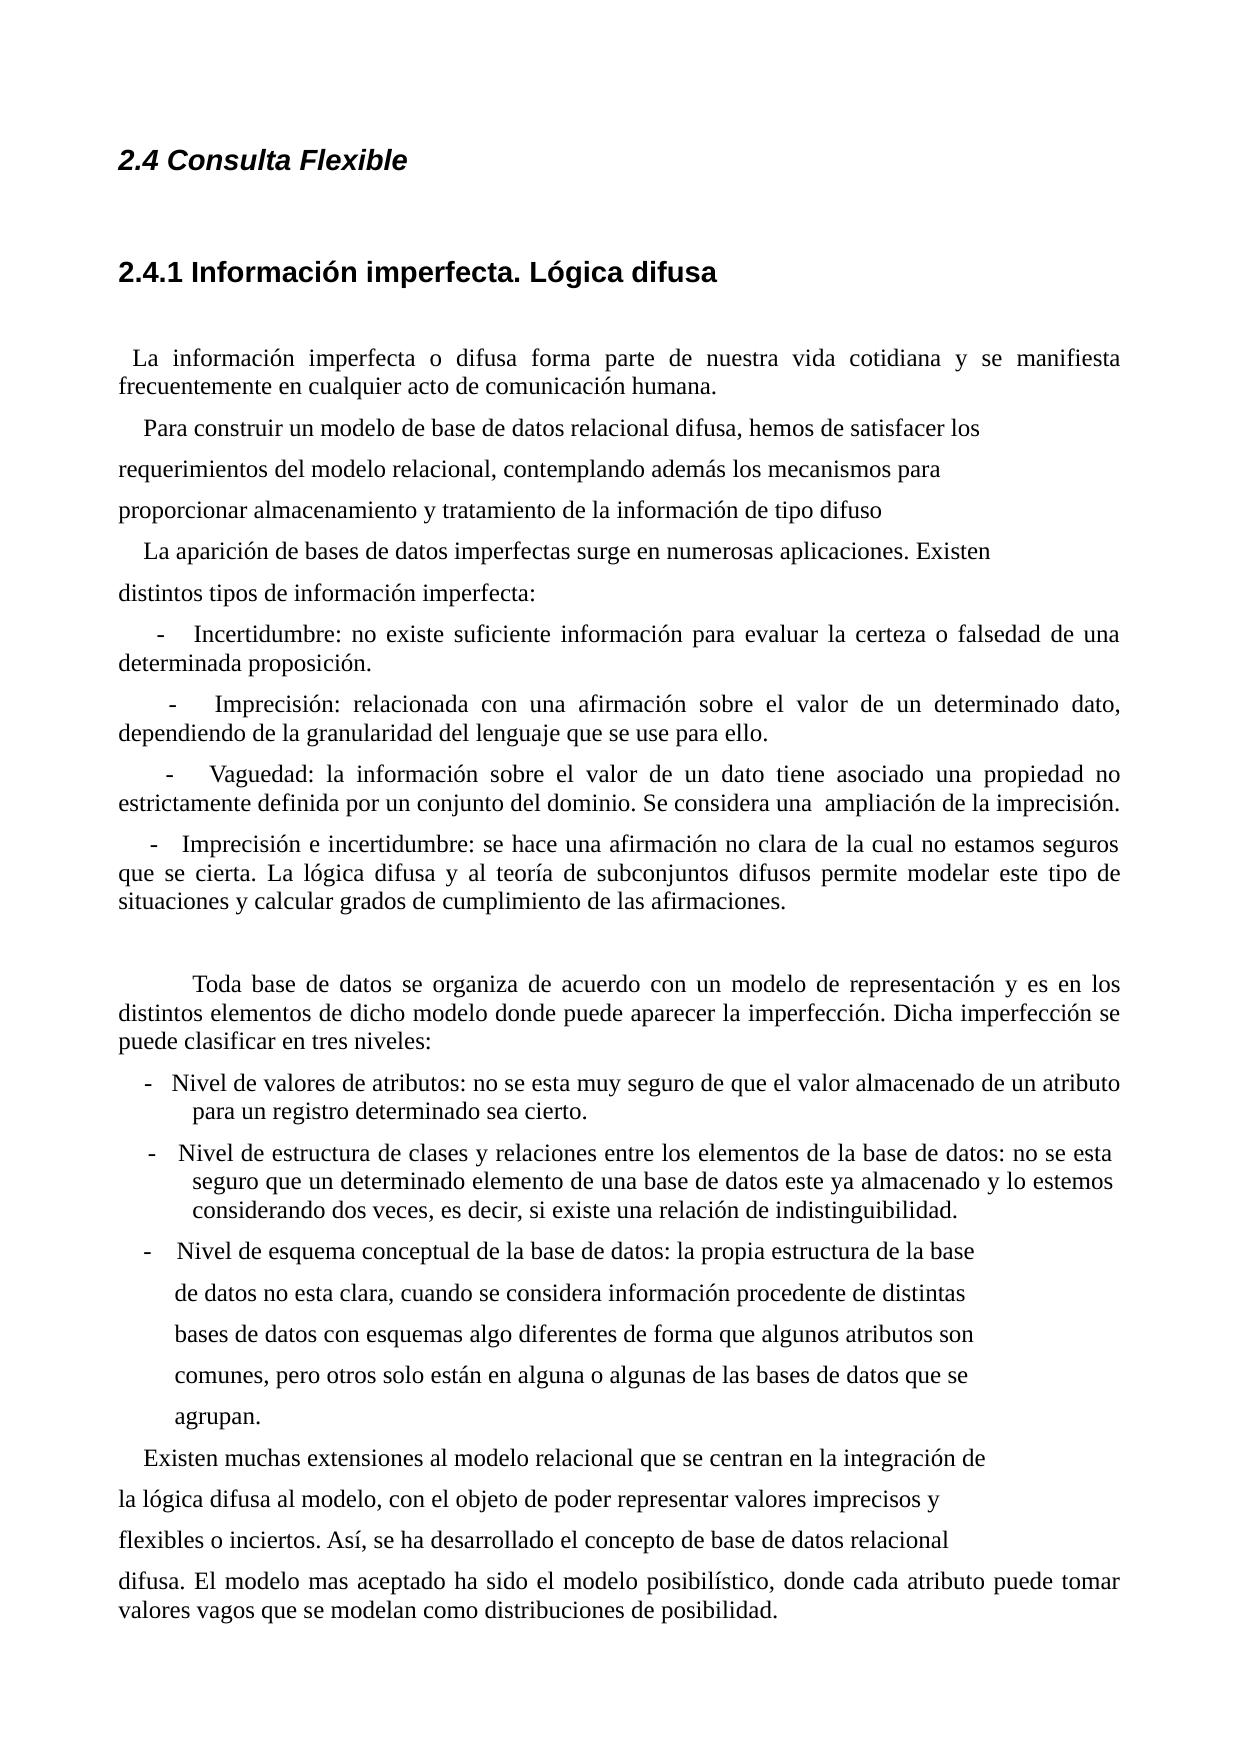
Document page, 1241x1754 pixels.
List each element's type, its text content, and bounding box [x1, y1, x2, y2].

text difusa. El modelo mas aceptado ha sido el modelo posibilístico, donde cada atributo puede tomar valores vagos que se modelan como distribuciones de posibilidad. [118, 1566, 1122, 1624]
text Existen muchas extensiones al modelo relacional que se centran en la integración de [118, 1443, 1122, 1471]
text bases de datos con esquemas algo diferentes de forma que algunos atributos son [118, 1319, 1122, 1348]
text agrupan. [118, 1401, 1122, 1430]
text - Nivel de estructura de clases y relaciones entre los elementos de la base de datos: no se esta seguro que un determinado elemento de una base de datos este ya almacenado y lo estemos considerando dos veces, es decir, si existe una relación de indistinguibilidad. [118, 1138, 1122, 1224]
subtitle 2.4 Consulta Flexible [118, 143, 1122, 177]
text flexibles o inciertos. Así, se ha desarrollado el concepto de base de datos relacional [118, 1525, 1122, 1554]
text - Nivel de valores de atributos: no se esta muy seguro de que el valor almacenado de un atributo para un registro determinado sea cierto. [118, 1068, 1122, 1125]
text - Vaguedad: la información sobre el valor de un dato tiene asociado una propiedad no estrictamente definida por un conjunto del dominio. Se considera una ampliación de la imprecisión. [118, 759, 1122, 816]
text comunes, pero otros solo están en alguna o algunas de las bases de datos que se [118, 1360, 1122, 1389]
text - Incertidumbre: no existe suficiente información para evaluar la certeza o falsedad de una determinada proposición. [118, 619, 1122, 676]
text - Imprecisión: relacionada con una afirmación sobre el valor de un determinado dato, dependiendo de la granularidad del lenguaje que se use para ello. [118, 689, 1122, 746]
text de datos no esta clara, cuando se considera información procedente de distintas [118, 1278, 1122, 1306]
text - Imprecisión e incertidumbre: se hace una afirmación no clara de la cual no estamos seguros que se cierta. La lógica difusa y al teoría de subconjuntos difusos permite modelar este tipo de situaciones y calcular grados de cumplimiento de las afirmaciones. [118, 829, 1122, 915]
text - Nivel de esquema conceptual de la base de datos: la propia estructura de la base [118, 1236, 1122, 1265]
text La aparición de bases de datos imperfectas surge en numerosas aplicaciones. Existen [118, 536, 1122, 565]
text distintos tipos de información imperfecta: [118, 578, 1122, 606]
text Toda base de datos se organiza de acuerdo con un modelo de representación y es en los distintos elementos de dicho modelo donde puede aparecer la imperfección. Dicha imperfección se puede clasificar en tres niveles: [118, 969, 1122, 1055]
text requerimientos del modelo relacional, contemplando además los mecanismos para [118, 454, 1122, 483]
text La información imperfecta o difusa forma parte de nuestra vida cotidiana y se manifiesta frecuentemente en cualquier acto de comunicación humana. [118, 343, 1122, 400]
text Para construir un modelo de base de datos relacional difusa, hemos de satisfacer los [118, 413, 1122, 441]
text proporcionar almacenamiento y tratamiento de la información de tipo difuso [118, 495, 1122, 524]
text la lógica difusa al modelo, con el objeto de poder representar valores imprecisos y [118, 1484, 1122, 1513]
subtitle 2.4.1 Información imperfecta. Lógica difusa [118, 255, 1122, 289]
